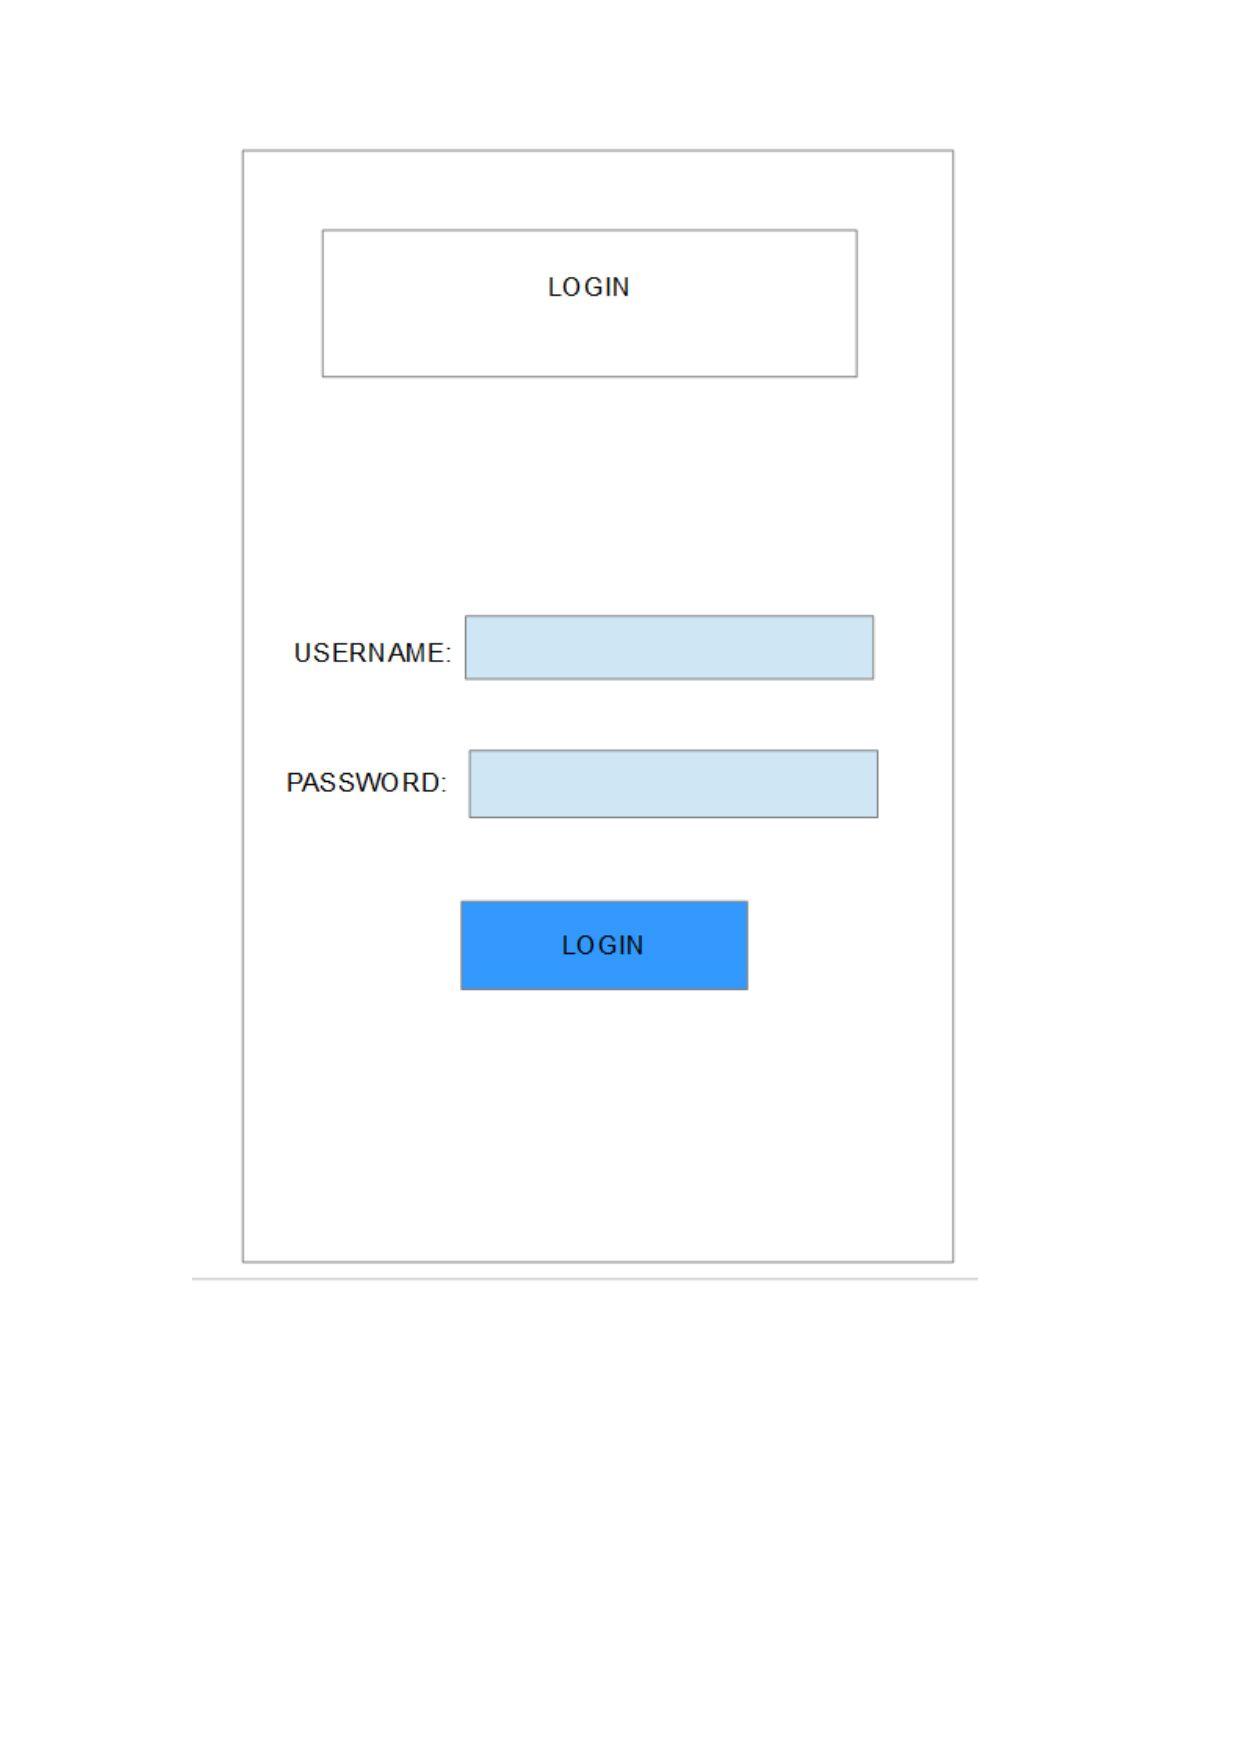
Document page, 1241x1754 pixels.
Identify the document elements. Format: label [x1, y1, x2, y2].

picture [192, 118, 978, 1286]
